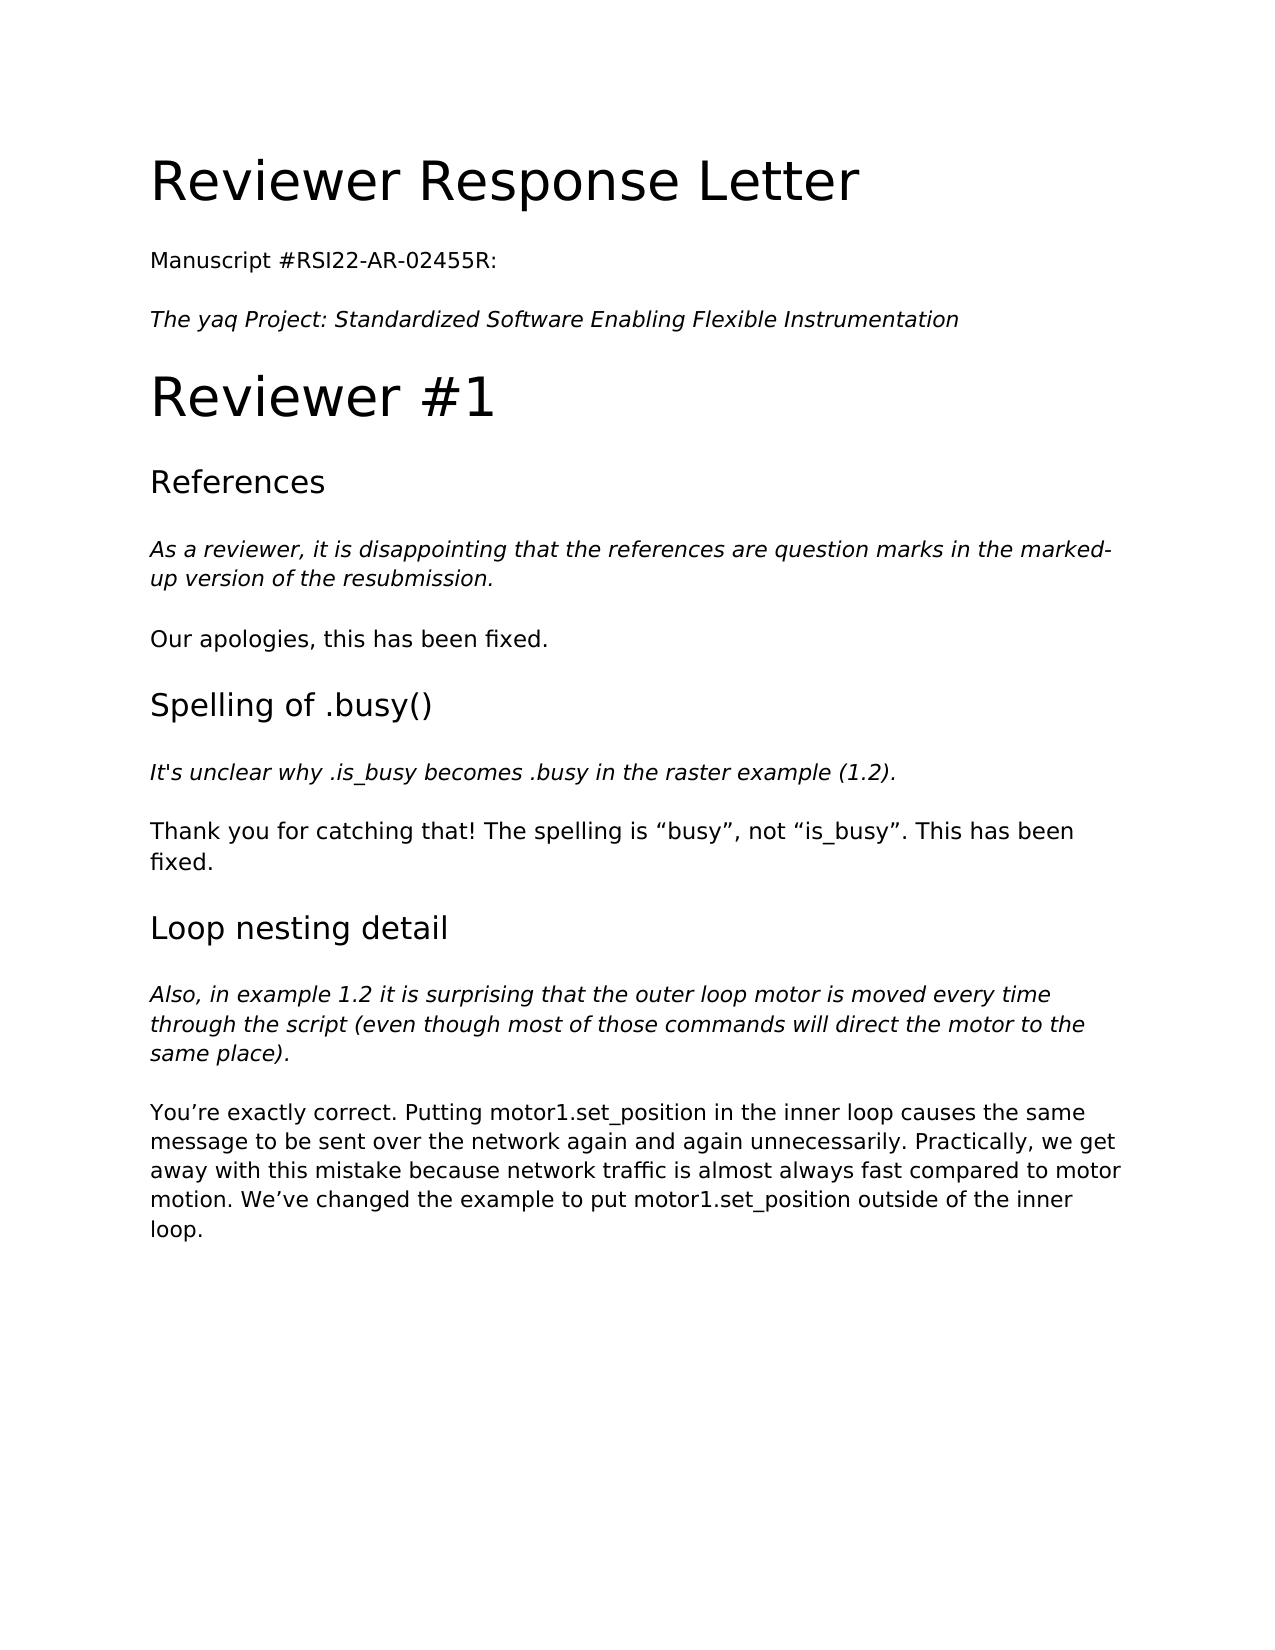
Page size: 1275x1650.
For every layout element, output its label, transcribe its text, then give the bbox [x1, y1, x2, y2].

text Also, in example 1.2 it is surprising that the outer loop motor is moved every time through the script (even though most of those commands will direct the motor to the same place). [150, 982, 1125, 1067]
text Our apologies, this has been fixed. [150, 596, 1125, 683]
text Spelling of .busy() [150, 687, 1125, 724]
text Reviewer #1 References [150, 366, 1125, 501]
text You’re exactly correct. Putting motor1.set_position in the inner loop causes the same message to be sent over the network again and again unnecessarily. Practically, we get away with this mistake because network traffic is almost always fast compared to motor motion. We’ve changed the example to put motor1.set_position outside of the inner loop. [150, 1099, 1125, 1242]
text Thank you for catching that! The spelling is “busy”, not “is_busy”. This has been fixed. [150, 818, 1125, 876]
text The yaq Project: Standardized Software Enabling Flexible Instrumentation [150, 307, 1125, 333]
text It's unclear why .is_busy becomes .busy in the raster example (1.2). [150, 729, 1125, 785]
title Reviewer Response Letter [150, 150, 1125, 213]
text Loop nesting detail [150, 910, 1125, 946]
text Manuscript #RSI22-AR-02455R: [150, 248, 1125, 274]
text As a reviewer, it is disappointing that the references are question marks in the marked-up version of the resubmission. [150, 537, 1125, 592]
